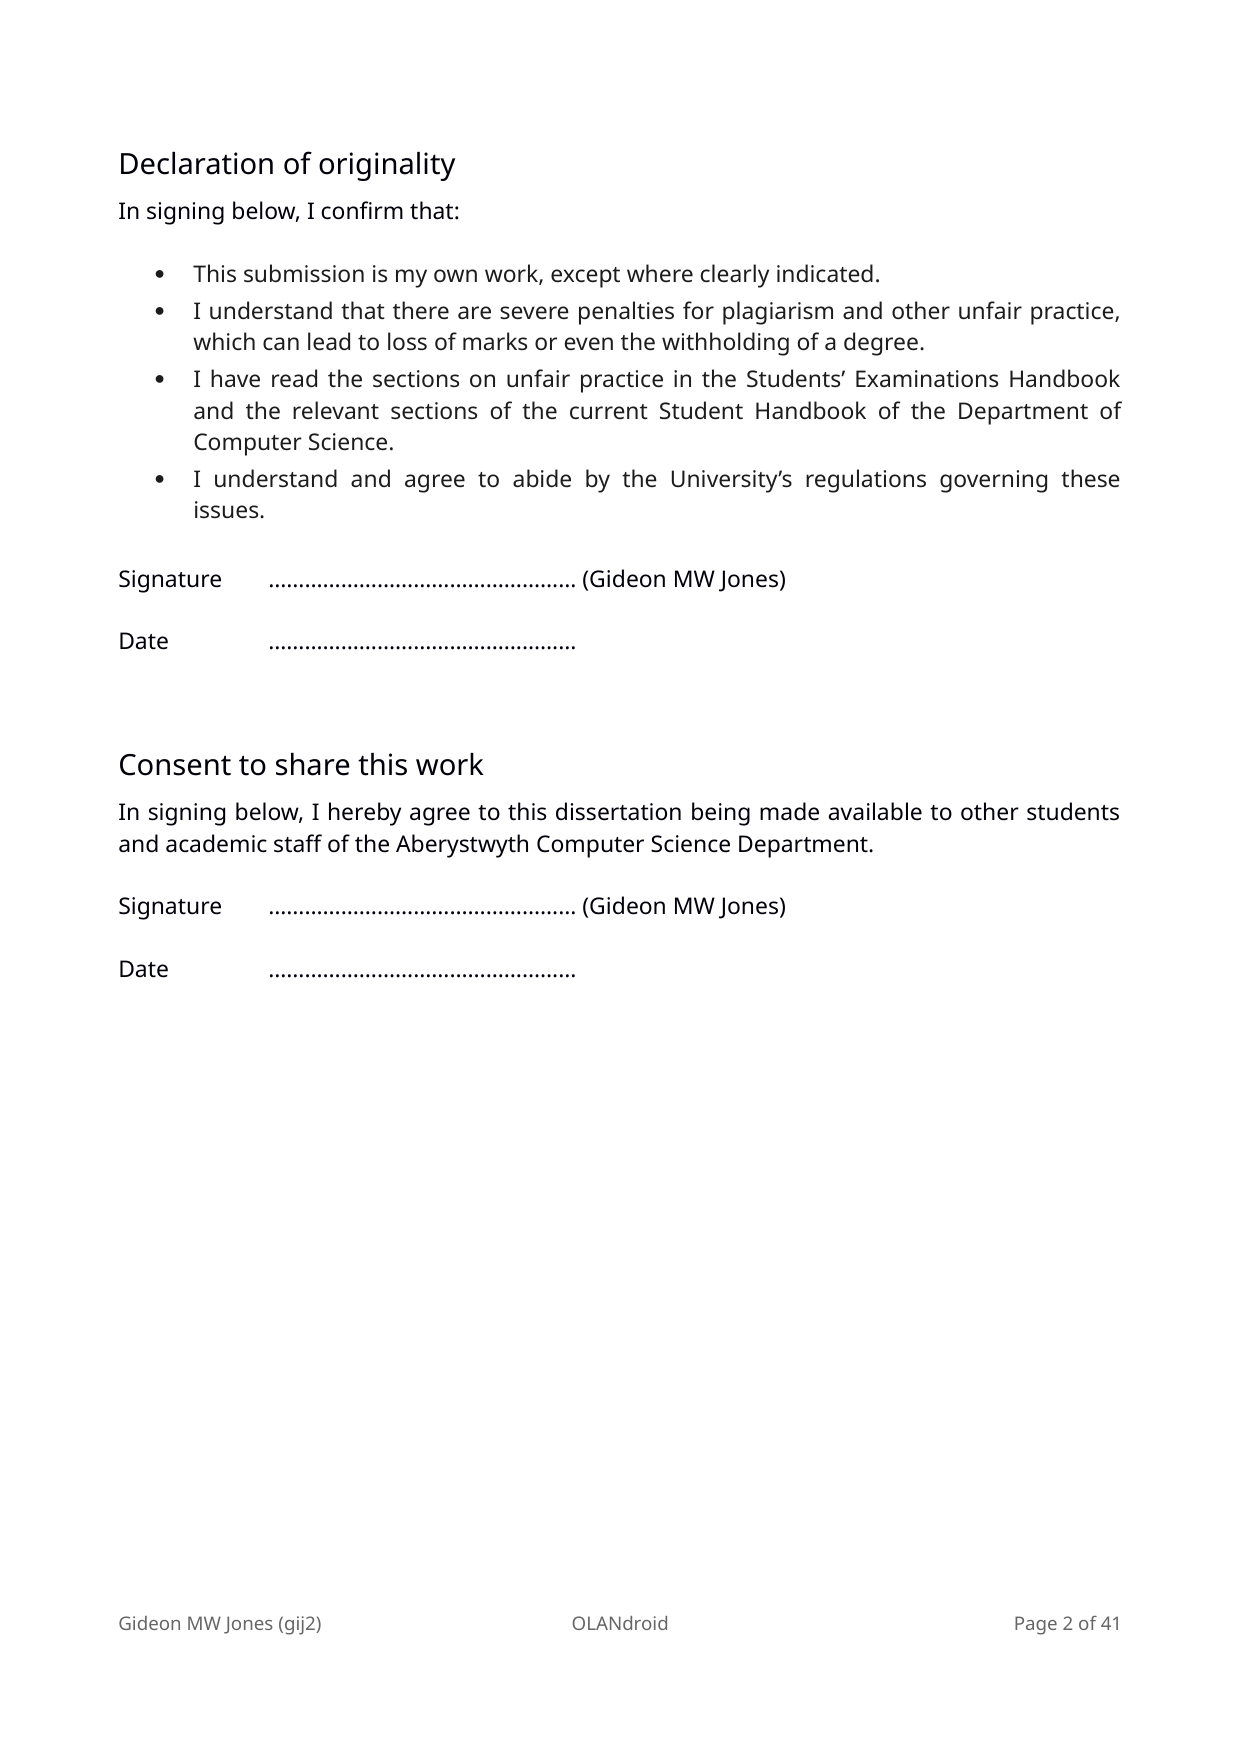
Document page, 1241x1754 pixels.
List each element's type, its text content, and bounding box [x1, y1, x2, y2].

subtitle Consent to share this work [118, 744, 1122, 784]
text Date …………………………………………… [118, 625, 1122, 657]
text Date …………………………………………… [118, 952, 1122, 984]
list I have read the sections on unfair practice in the Students’ Examinations Handbook and the relevant sections of the current Student Handbook of the Department of Computer Science. [156, 363, 1122, 457]
list I understand that there are severe penalties for plagiarism and other unfair practice, which can lead to loss of marks or even the withholding of a degree. [156, 295, 1122, 357]
text Signature …………………………………………… (Gideon MW Jones) [118, 890, 1122, 921]
text In signing below, I confirm that: [118, 195, 1122, 227]
text In signing below, I hereby agree to this dissertation being made available to other students and academic staff of the Aberystwyth Computer Science Department. [118, 796, 1122, 859]
subtitle Declaration of originality [118, 143, 1122, 183]
text Signature …………………………………………… (Gideon MW Jones) [118, 563, 1122, 594]
list I understand and agree to abide by the University’s regulations governing these issues. [156, 463, 1122, 526]
list This submission is my own work, except where clearly indicated. [156, 258, 1122, 289]
